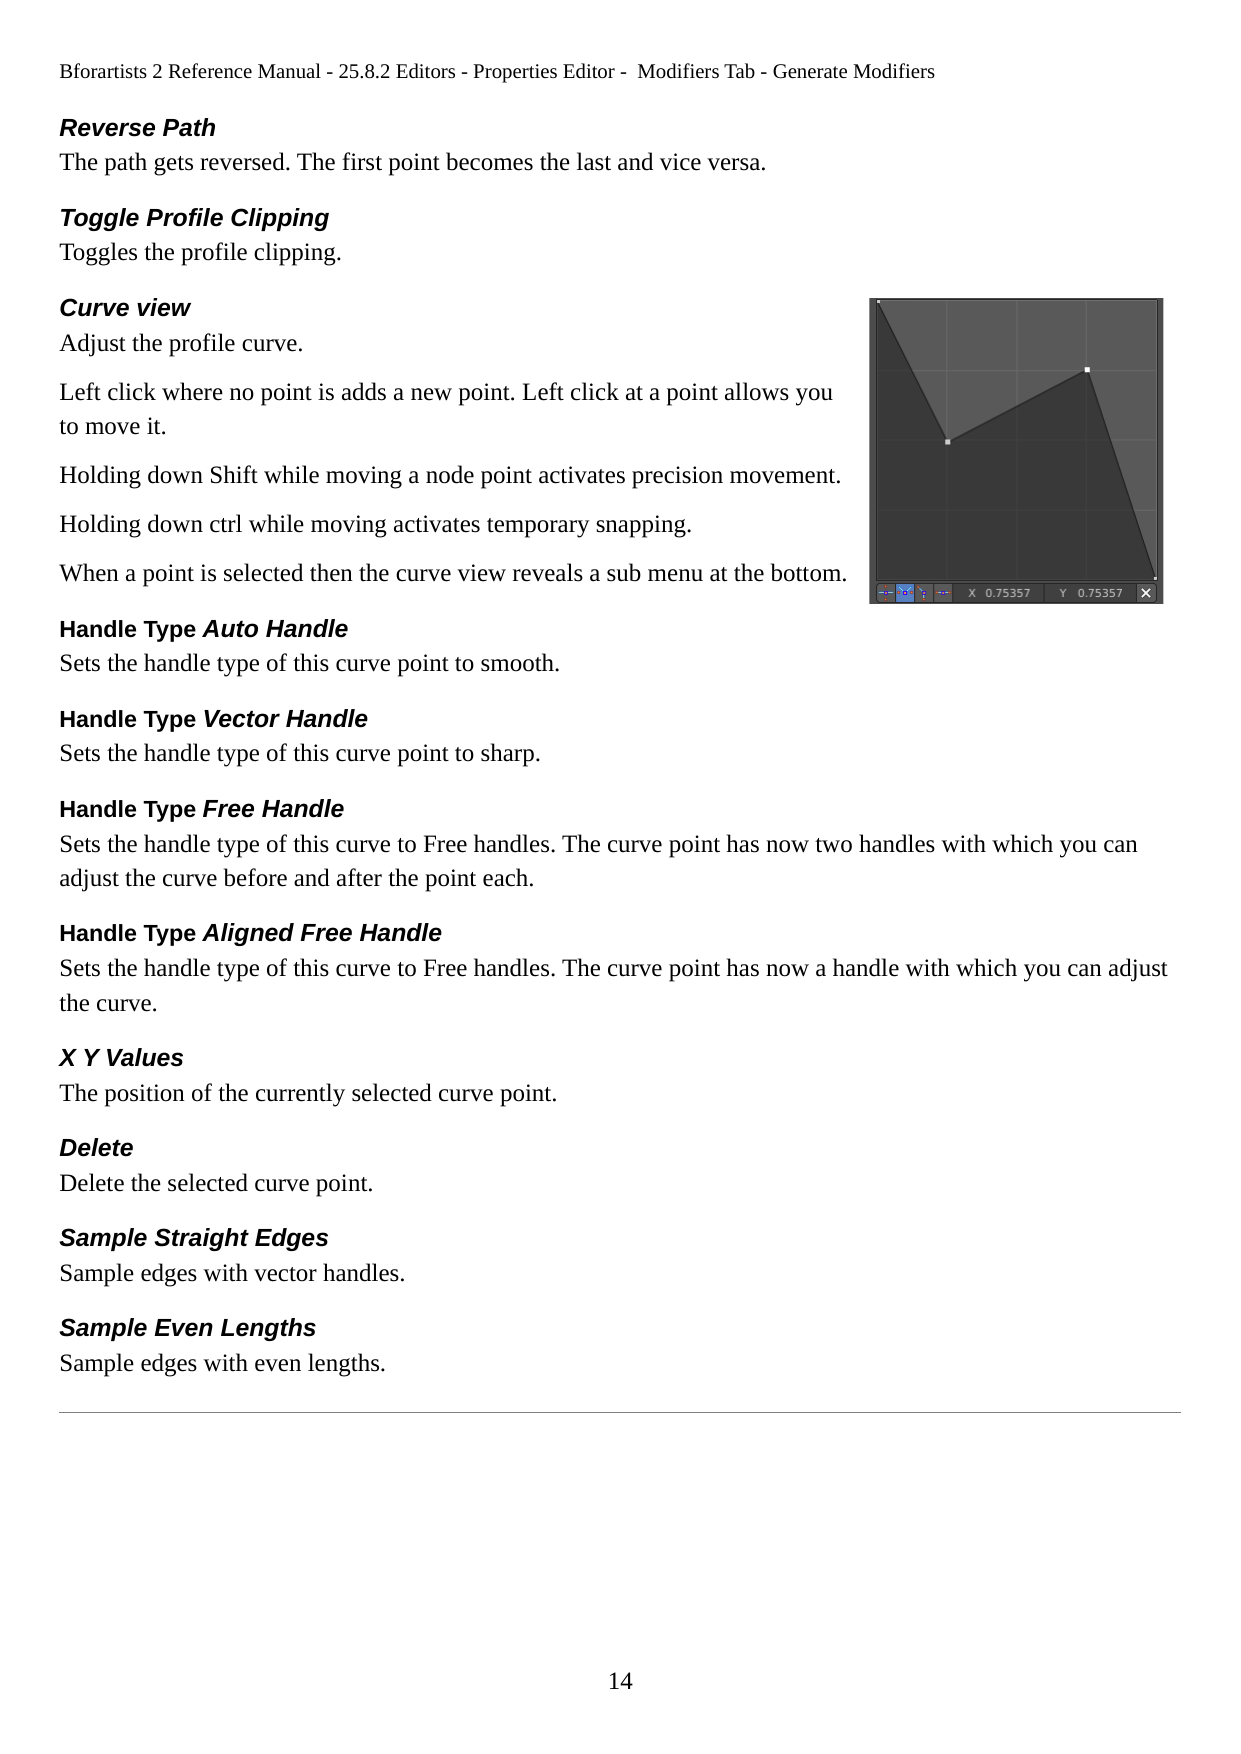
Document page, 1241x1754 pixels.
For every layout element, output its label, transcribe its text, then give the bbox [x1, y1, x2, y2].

subtitle Delete [59, 1133, 1181, 1162]
subtitle Handle Type Aligned Free Handle [59, 918, 1181, 947]
subtitle Handle Type Vector Handle [59, 704, 1181, 732]
subtitle Handle Type Free Handle [59, 794, 1181, 822]
text When a point is selected then the curve view reveals a sub menu at the bottom. [59, 558, 869, 587]
text Sets the handle type of this curve point to sharp. [59, 738, 1181, 767]
text Delete the selected curve point. [59, 1168, 1181, 1197]
subtitle Curve view [59, 293, 1181, 321]
text Holding down ctrl while moving activates temporary snapping. [59, 509, 869, 538]
subtitle Sample Even Lengths [59, 1313, 1181, 1342]
text Left click where no point is adds a new point. Left click at a point allows you to move it. [59, 377, 869, 440]
subtitle Toggle Profile Clipping [59, 203, 1181, 231]
subtitle X Y Values [59, 1043, 1181, 1072]
text Sample edges with vector handles. [59, 1258, 1181, 1287]
text Holding down Shift while moving a node point activates precision movement. [59, 460, 869, 489]
text Sets the handle type of this curve to Free handles. The curve point has now two handles with which you can adjust the curve before and after the point each. [59, 829, 1181, 892]
text Sets the handle type of this curve to Free handles. The curve point has now a handle with which you can adjust the curve. [59, 953, 1181, 1016]
subtitle Sample Straight Edges [59, 1223, 1181, 1252]
text Sets the handle type of this curve point to smooth. [59, 648, 1181, 677]
picture [869, 298, 1164, 604]
text Toggles the profile clipping. [59, 237, 1181, 266]
subtitle Reverse Path [59, 113, 1181, 141]
text The path gets reversed. The first point becomes the last and vice versa. [59, 147, 1181, 176]
subtitle Handle Type Auto Handle [59, 614, 1181, 642]
text Sample edges with even lengths. [59, 1348, 1181, 1377]
text Adjust the profile curve. [59, 328, 869, 356]
text The position of the currently selected curve point. [59, 1078, 1181, 1107]
